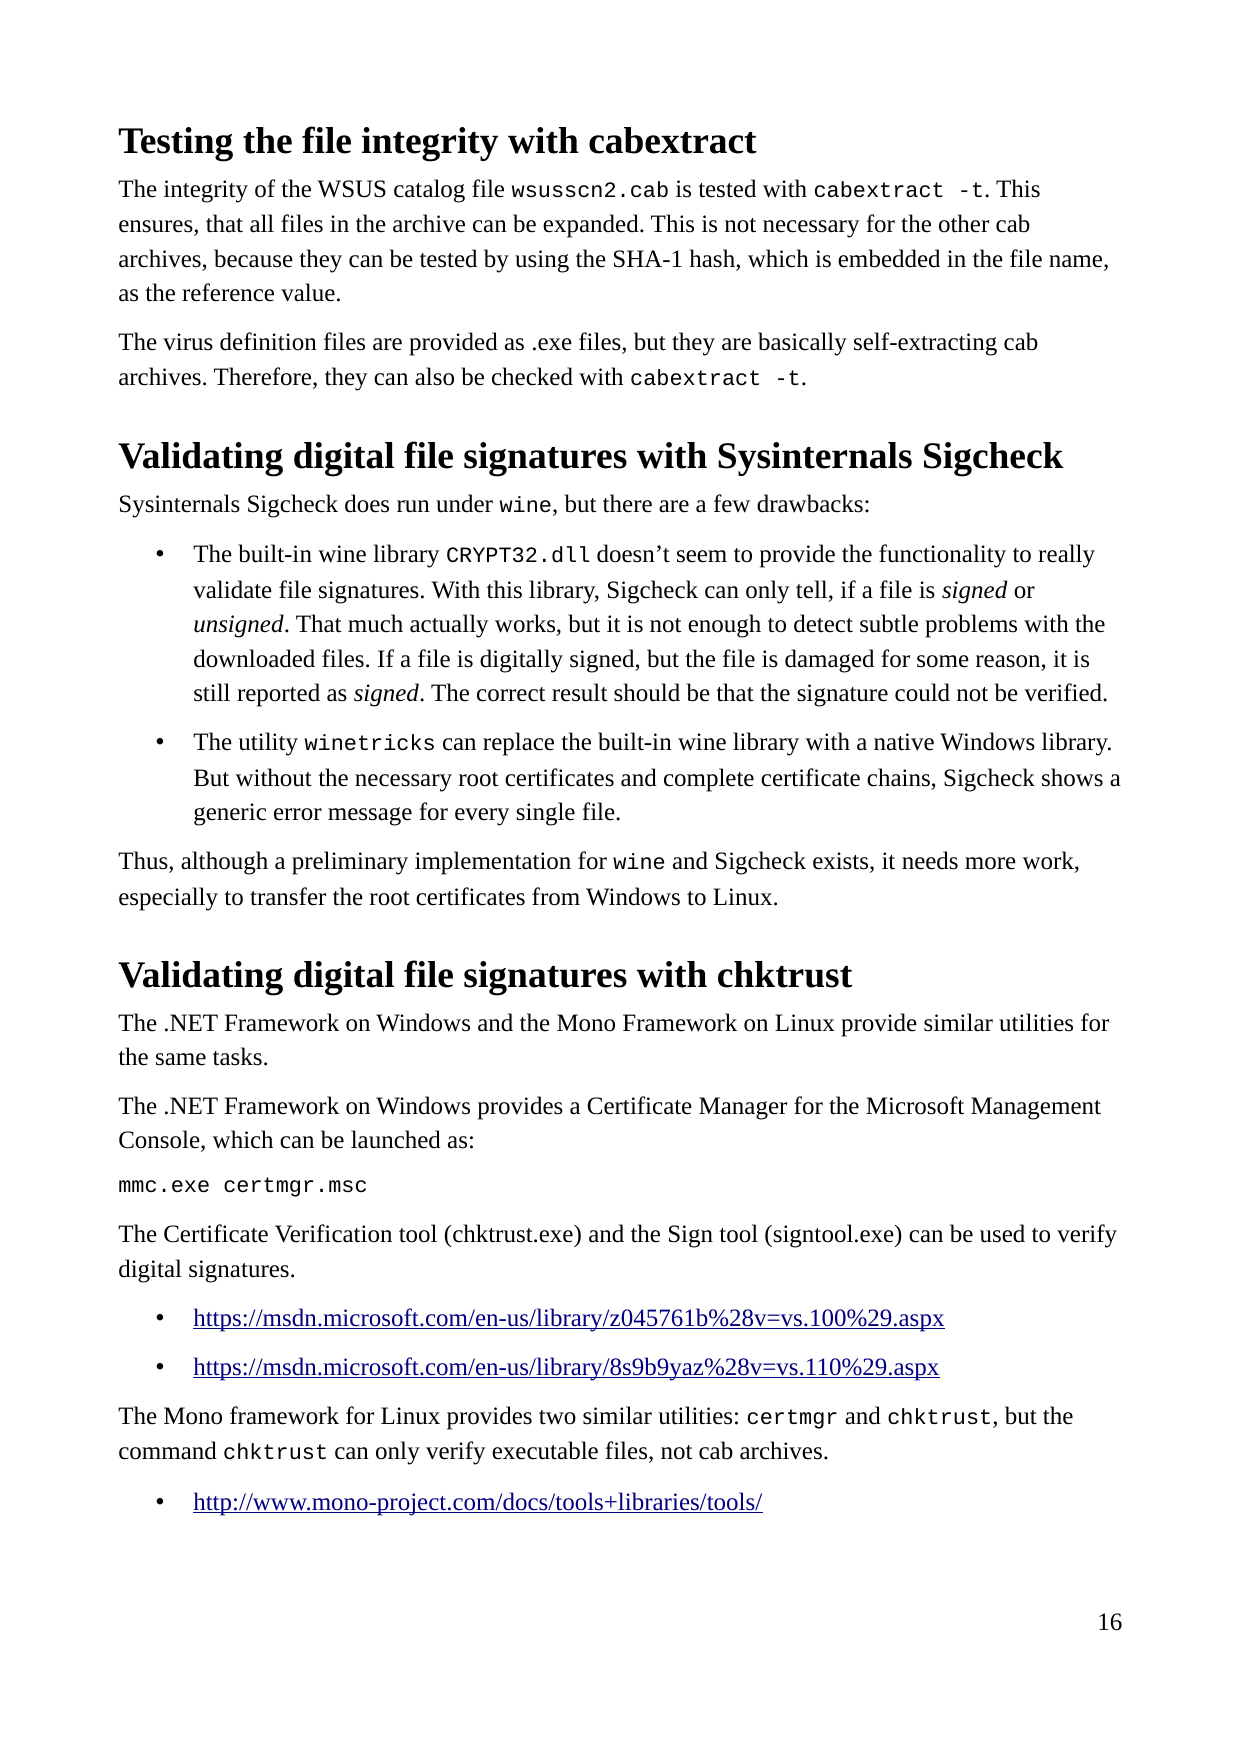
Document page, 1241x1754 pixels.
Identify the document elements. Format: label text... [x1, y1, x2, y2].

text The Certificate Verification tool (chktrust.exe) and the Sign tool (signtool.exe) can be used to verify digital signatures. [118, 1219, 1122, 1282]
text mmc.exe certmgr.msc [118, 1175, 1122, 1199]
subtitle Validating digital file signatures with chktrust [118, 952, 1122, 995]
text The Mono framework for Linux provides two similar utilities: certmgr and chktrust, but the command chktrust can only verify executable files, not cab archives. [118, 1401, 1122, 1466]
list The built-in wine library CRYPT32.dll doesn’t seem to provide the functionality to really validate file signatures. With this library, Sigcheck can only tell, if a file is signed or unsigned. That much actually works, but it is not enough to detect subtle problems with the downloaded files. If a file is digitally signed, but the file is damaged for some reason, it is still reported as signed. The correct result should be that the signature could not be verified. [156, 539, 1122, 707]
text Sysinternals Sigcheck does run under wine, but there are a few drawbacks: [118, 489, 1122, 519]
subtitle Testing the file integrity with cabextract [118, 118, 1122, 161]
text The .NET Framework on Windows provides a Certificate Manager for the Microsoft Management Console, which can be launched as: [118, 1091, 1122, 1154]
list http://www.mono-project.com/docs/tools+libraries/tools/ [156, 1487, 1122, 1516]
subtitle Validating digital file signatures with Sysinternals Sigcheck [118, 433, 1122, 476]
list https://msdn.microsoft.com/en-us/library/z045761b%28v=vs.100%29.aspx [156, 1303, 1122, 1331]
text The .NET Framework on Windows and the Mono Framework on Linux provide similar utilities for the same tasks. [118, 1008, 1122, 1071]
list https://msdn.microsoft.com/en-us/library/8s9b9yaz%28v=vs.110%29.aspx [156, 1352, 1122, 1381]
text The virus definition files are provided as .exe files, but they are basically self-extracting cab archives. Therefore, they can also be checked with cabextract -t. [118, 327, 1122, 392]
text The integrity of the WSUS catalog file wsusscn2.cab is tested with cabextract -t. This ensures, that all files in the archive can be expanded. This is not necessary for the other cab archives, because they can be tested by using the SHA-1 hash, which is embedded in the file name, as the reference value. [118, 174, 1122, 307]
list The utility winetricks can replace the built-in wine library with a native Windows library. But without the necessary root certificates and complete certificate chains, Sigcheck shows a generic error message for every single file. [156, 727, 1122, 826]
text Thus, although a preliminary implementation for wine and Sigcheck exists, it needs more work, especially to transfer the root certificates from Windows to Linux. [118, 846, 1122, 911]
